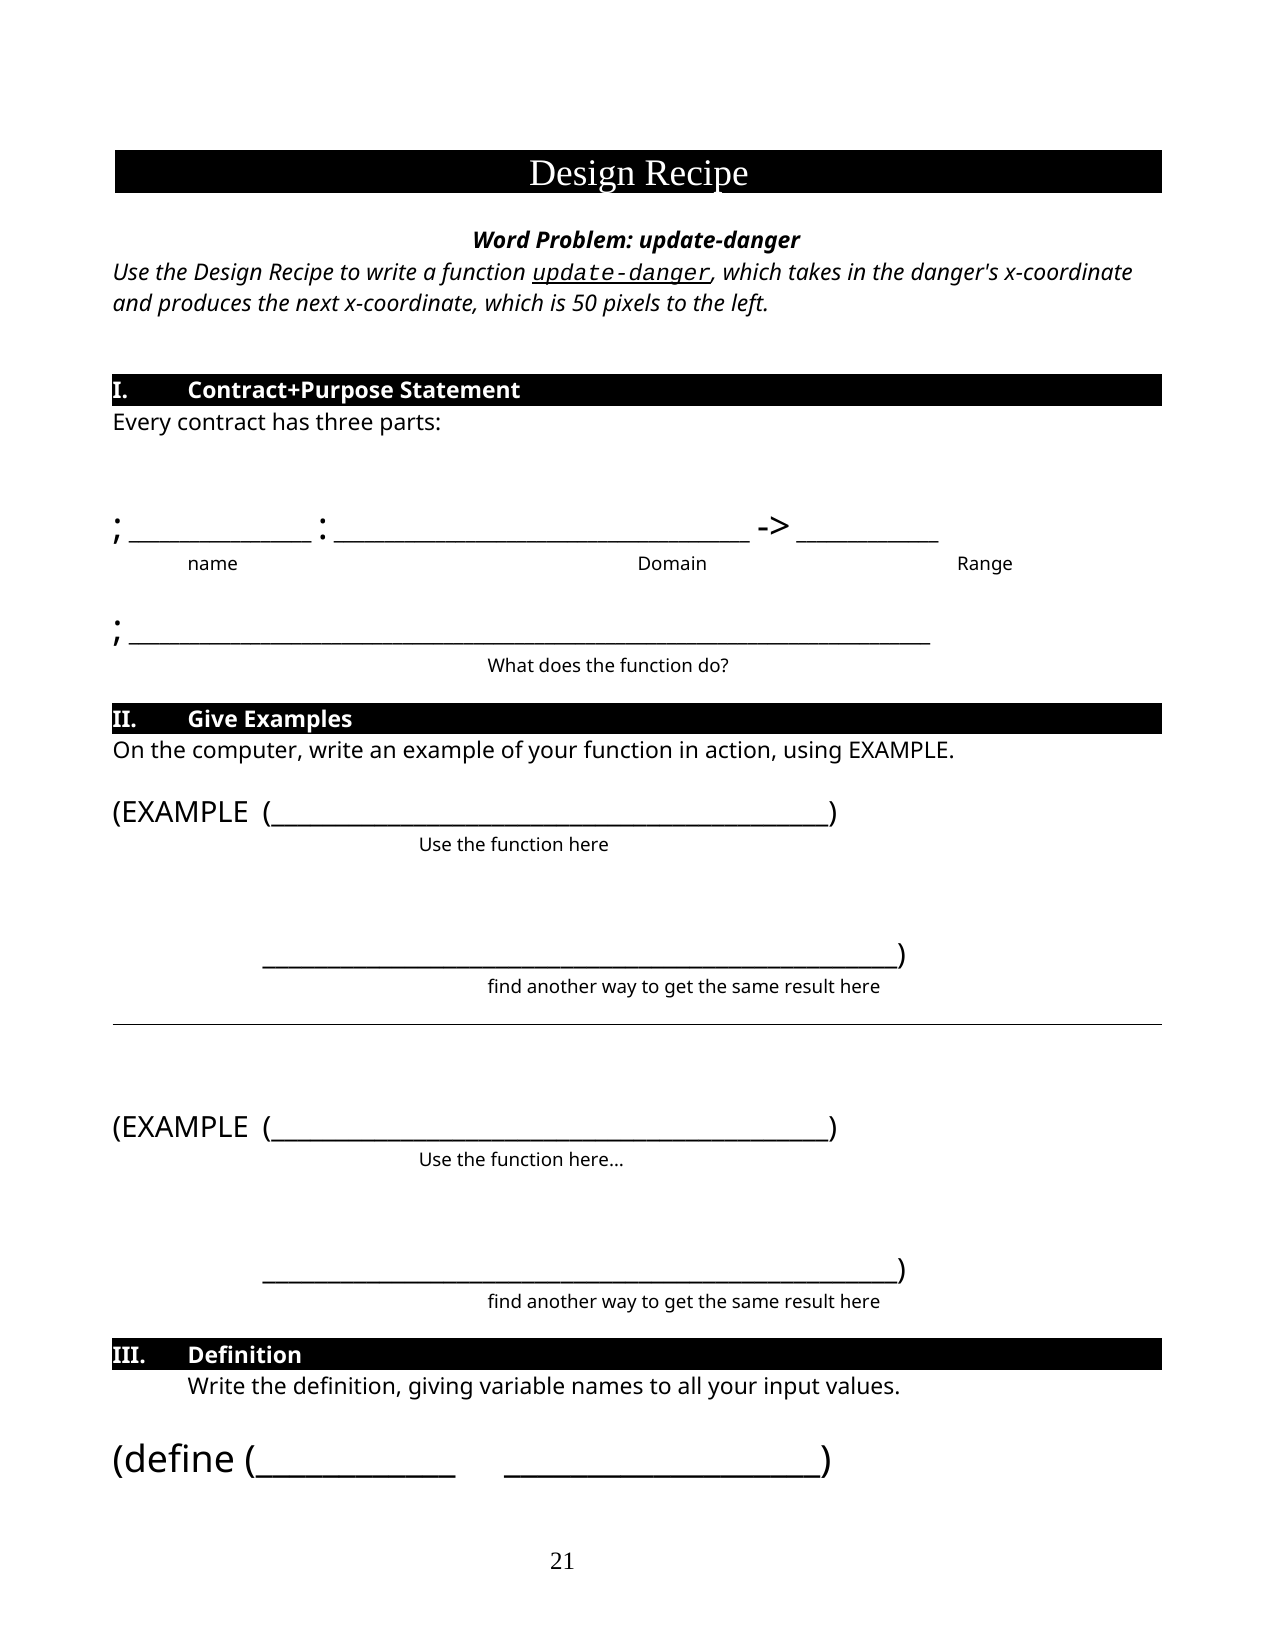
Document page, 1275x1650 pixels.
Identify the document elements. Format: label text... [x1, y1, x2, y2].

subtitle Definition [112, 1338, 1162, 1370]
text _________________________________________________) [187, 933, 1162, 973]
text Use the Design Recipe to write a function update-danger, which takes in the danger's x-coordinate and produces the next x-coordinate, which is 50 pixels to the left. [112, 256, 1162, 318]
text _________________________________________________) [187, 1248, 1162, 1288]
subtitle Design Recipe [115, 150, 1162, 193]
subtitle Give Examples [112, 703, 1162, 734]
text name Domain Range [112, 551, 1162, 576]
text Every contract has three parts: [112, 406, 1162, 437]
text find another way to get the same result here [487, 973, 1162, 998]
text Word Problem: update-danger [112, 224, 1162, 256]
list Write the definition, giving variable names to all your input values. [150, 1370, 1162, 1401]
text (EXAMPLE (___________________________________________) [112, 1107, 1162, 1146]
text Use the function here… [337, 1146, 1162, 1172]
text Use the function here [337, 831, 1162, 857]
text ; _______________________________________________________________________________ [112, 602, 1162, 653]
text (EXAMPLE (___________________________________________) [112, 792, 1162, 831]
subtitle Contract+Purpose Statement [112, 374, 1162, 406]
text What does the function do? [112, 653, 1162, 678]
text ; __________________ : _________________________________________ -> ______________ [112, 499, 1162, 551]
text On the computer, write an example of your function in action, using EXAMPLE. [112, 734, 1162, 766]
text (define (____________ ___________________) [112, 1432, 1162, 1483]
text find another way to get the same result here [487, 1288, 1162, 1313]
